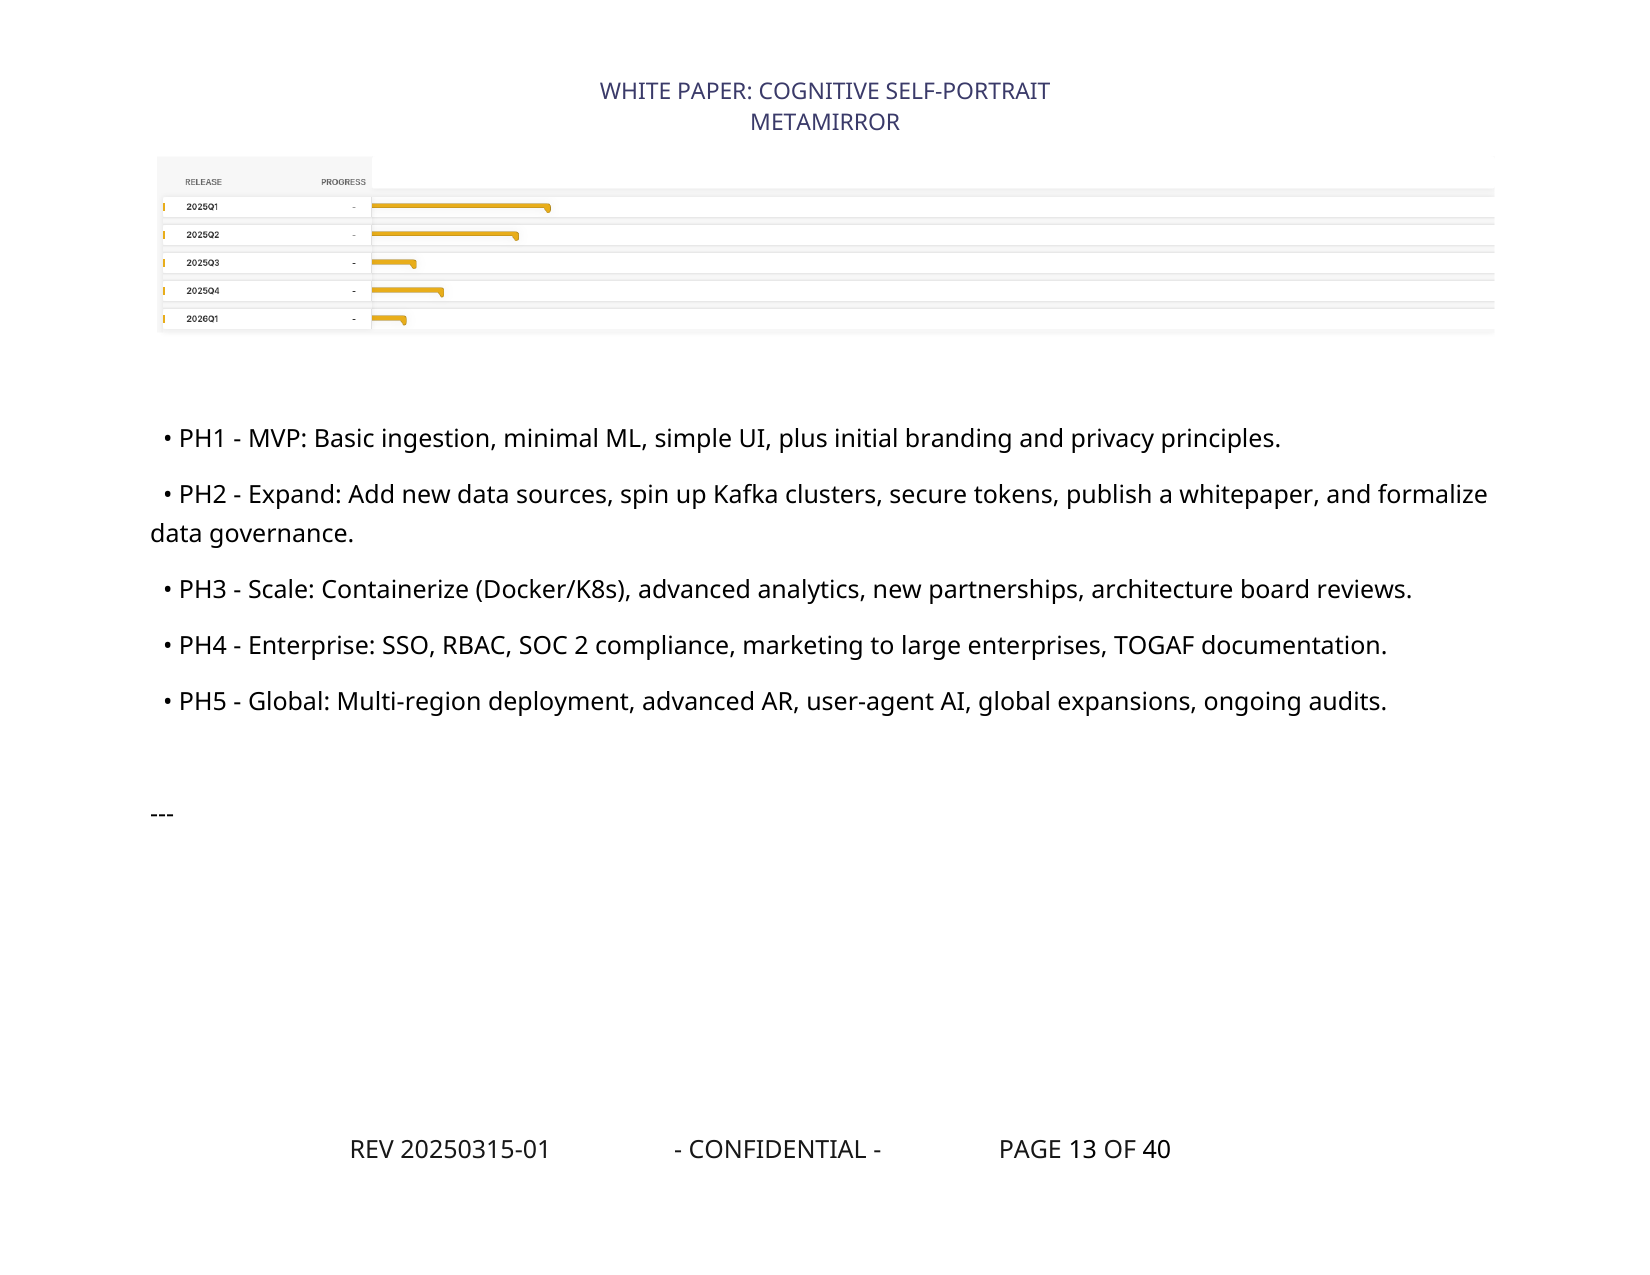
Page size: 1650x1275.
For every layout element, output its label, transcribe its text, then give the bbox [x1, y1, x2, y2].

text • PH3 - Scale: Containerize (Docker/K8s), advanced analytics, new partnerships, architecture board reviews. [150, 572, 1500, 606]
text • PH1 - MVP: Basic ingestion, minimal ML, simple UI, plus initial branding and privacy principles. [150, 421, 1500, 455]
picture [150, 150, 1500, 344]
text • PH4 - Enterprise: SSO, RBAC, SOC 2 compliance, marketing to large enterprises, TOGAF documentation. [150, 628, 1500, 662]
text • PH2 - Expand: Add new data sources, spin up Kafka clusters, secure tokens, publish a whitepaper, and formalize data governance. [150, 477, 1500, 550]
text --- [150, 795, 1500, 829]
text • PH5 - Global: Multi-region deployment, advanced AR, user-agent AI, global expansions, ongoing audits. [150, 683, 1500, 718]
